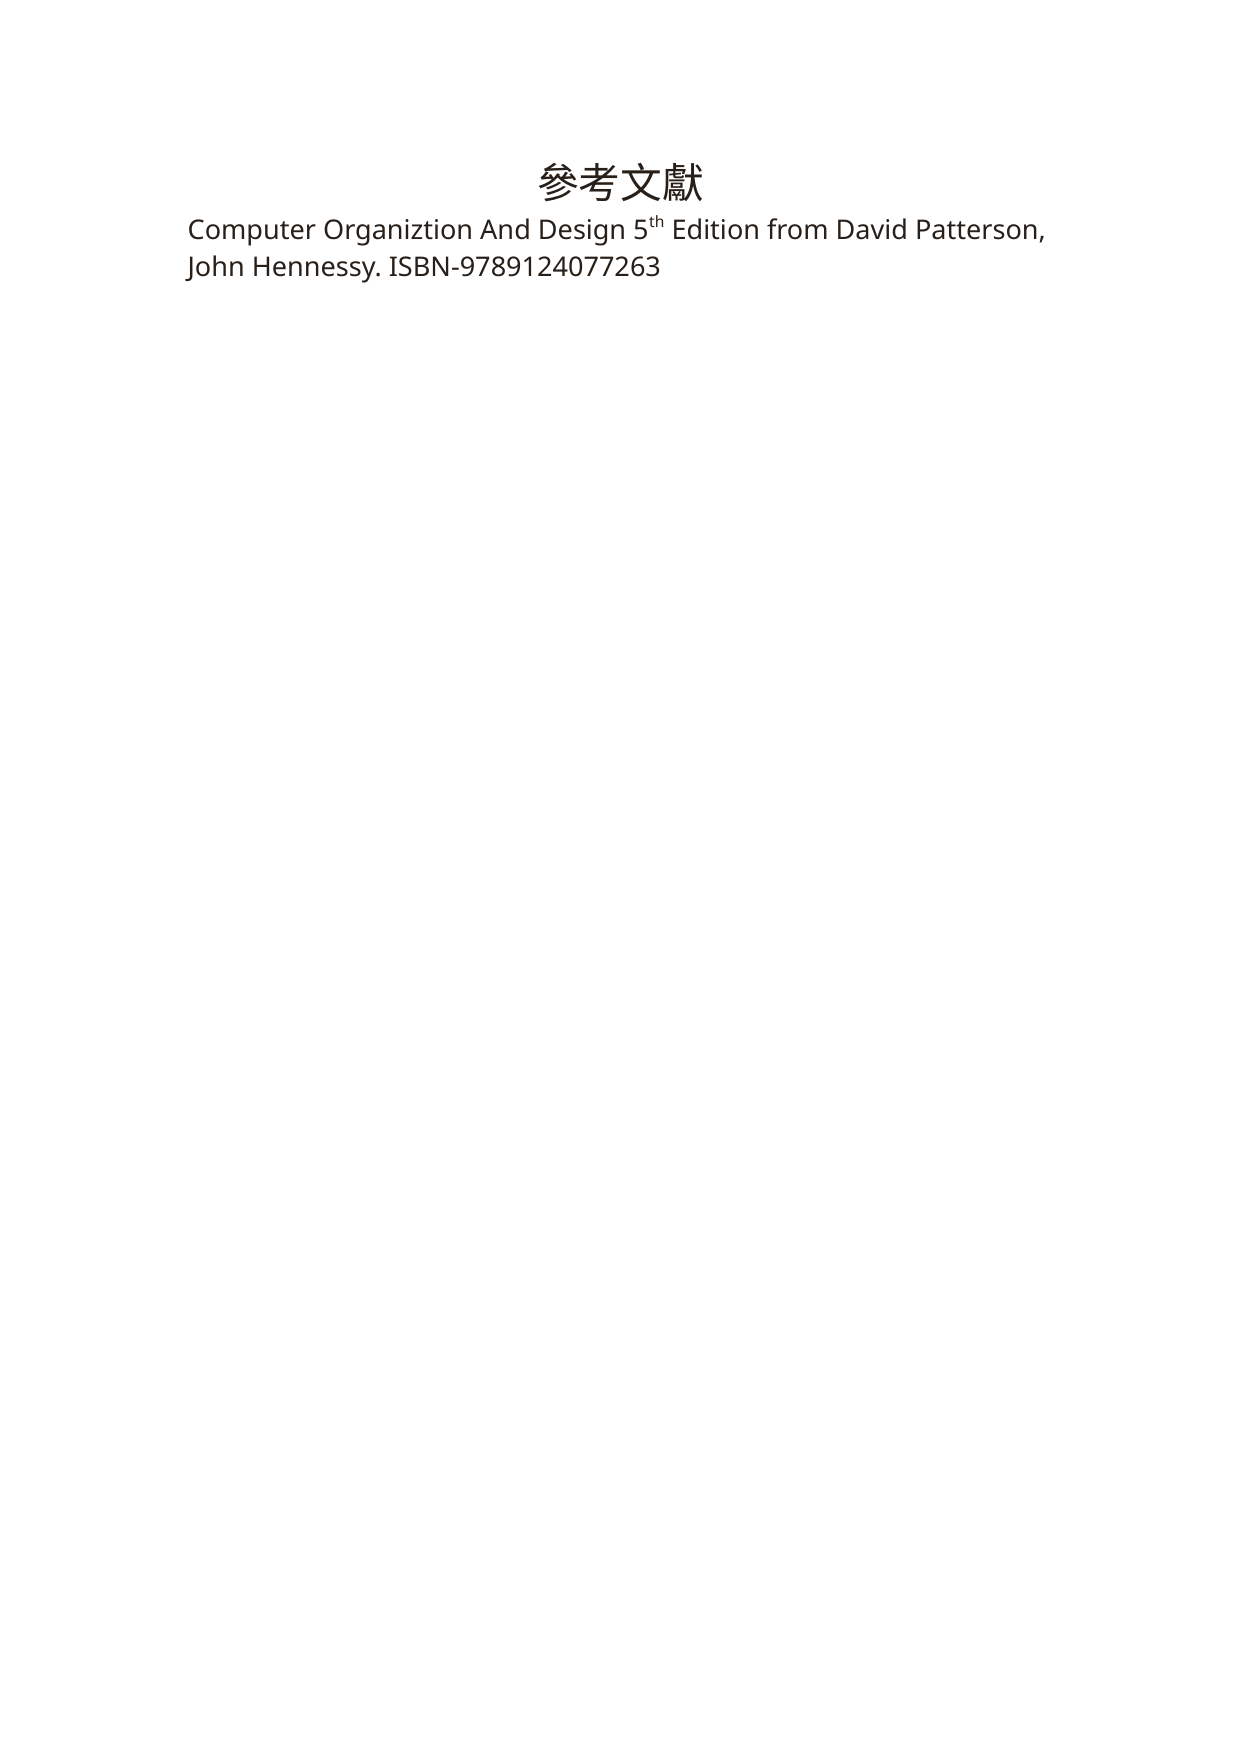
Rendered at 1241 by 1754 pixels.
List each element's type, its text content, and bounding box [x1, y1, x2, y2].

text Computer Organiztion And Design 5th Edition from David Patterson, John Hennessy. ISBN-9789124077263 [187, 210, 1053, 284]
text 參考文獻 [187, 150, 1053, 210]
